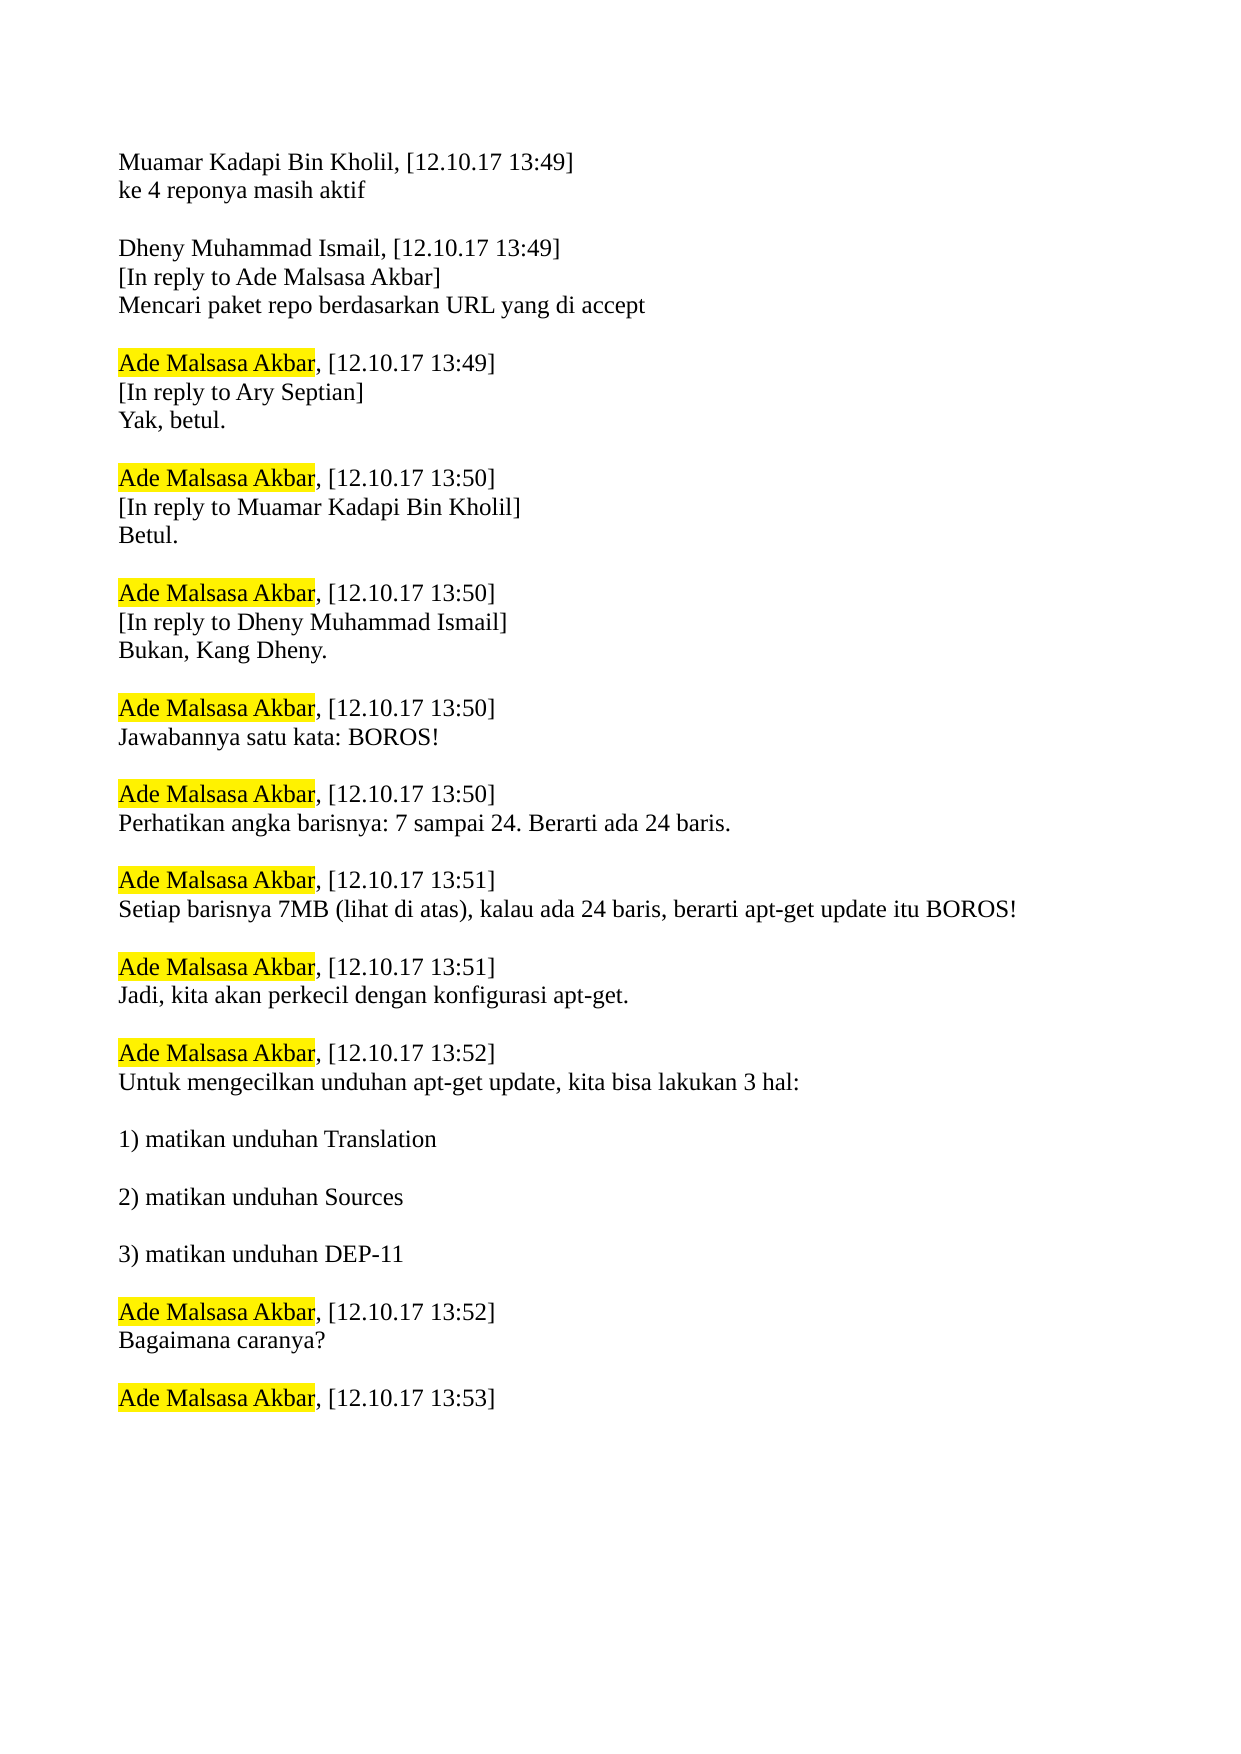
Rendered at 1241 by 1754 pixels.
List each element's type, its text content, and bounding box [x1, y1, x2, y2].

text Bagaimana caranya? [118, 1326, 1122, 1354]
text Ade Malsasa Akbar, [12.10.17 13:50] [118, 578, 1122, 607]
text Ade Malsasa Akbar, [12.10.17 13:50] [118, 693, 1122, 722]
text Muamar Kadapi Bin Kholil, [12.10.17 13:49] [118, 147, 1122, 176]
text [In reply to Ary Septian] [118, 377, 1122, 406]
text [In reply to Ade Malsasa Akbar] [118, 262, 1122, 291]
text Jawabannya satu kata: BOROS! [118, 722, 1122, 751]
text Betul. [118, 521, 1122, 549]
text Yak, betul. [118, 406, 1122, 434]
text Untuk mengecilkan unduhan apt-get update, kita bisa lakukan 3 hal: [118, 1067, 1122, 1096]
text Perhatikan angka barisnya: 7 sampai 24. Berarti ada 24 baris. [118, 808, 1122, 837]
text Ade Malsasa Akbar, [12.10.17 13:50] [118, 463, 1122, 492]
text Ade Malsasa Akbar, [12.10.17 13:51] [118, 952, 1122, 981]
text Ade Malsasa Akbar, [12.10.17 13:52] [118, 1038, 1122, 1067]
text Ade Malsasa Akbar, [12.10.17 13:51] [118, 866, 1122, 894]
text Mencari paket repo berdasarkan URL yang di accept [118, 291, 1122, 319]
text Ade Malsasa Akbar, [12.10.17 13:49] [118, 348, 1122, 377]
text 2) matikan unduhan Sources [118, 1182, 1122, 1211]
text ke 4 reponya masih aktif [118, 176, 1122, 204]
text [In reply to Muamar Kadapi Bin Kholil] [118, 492, 1122, 521]
text Ade Malsasa Akbar, [12.10.17 13:50] [118, 779, 1122, 808]
text Bukan, Kang Dheny. [118, 636, 1122, 664]
text Jadi, kita akan perkecil dengan konfigurasi apt-get. [118, 981, 1122, 1009]
text Ade Malsasa Akbar, [12.10.17 13:52] [118, 1297, 1122, 1326]
text Setiap barisnya 7MB (lihat di atas), kalau ada 24 baris, berarti apt-get update itu BOROS! [118, 894, 1122, 923]
text Dheny Muhammad Ismail, [12.10.17 13:49] [118, 233, 1122, 262]
text 3) matikan unduhan DEP-11 [118, 1239, 1122, 1268]
text Ade Malsasa Akbar, [12.10.17 13:53] [118, 1383, 1122, 1412]
text [In reply to Dheny Muhammad Ismail] [118, 607, 1122, 636]
text 1) matikan unduhan Translation [118, 1124, 1122, 1153]
